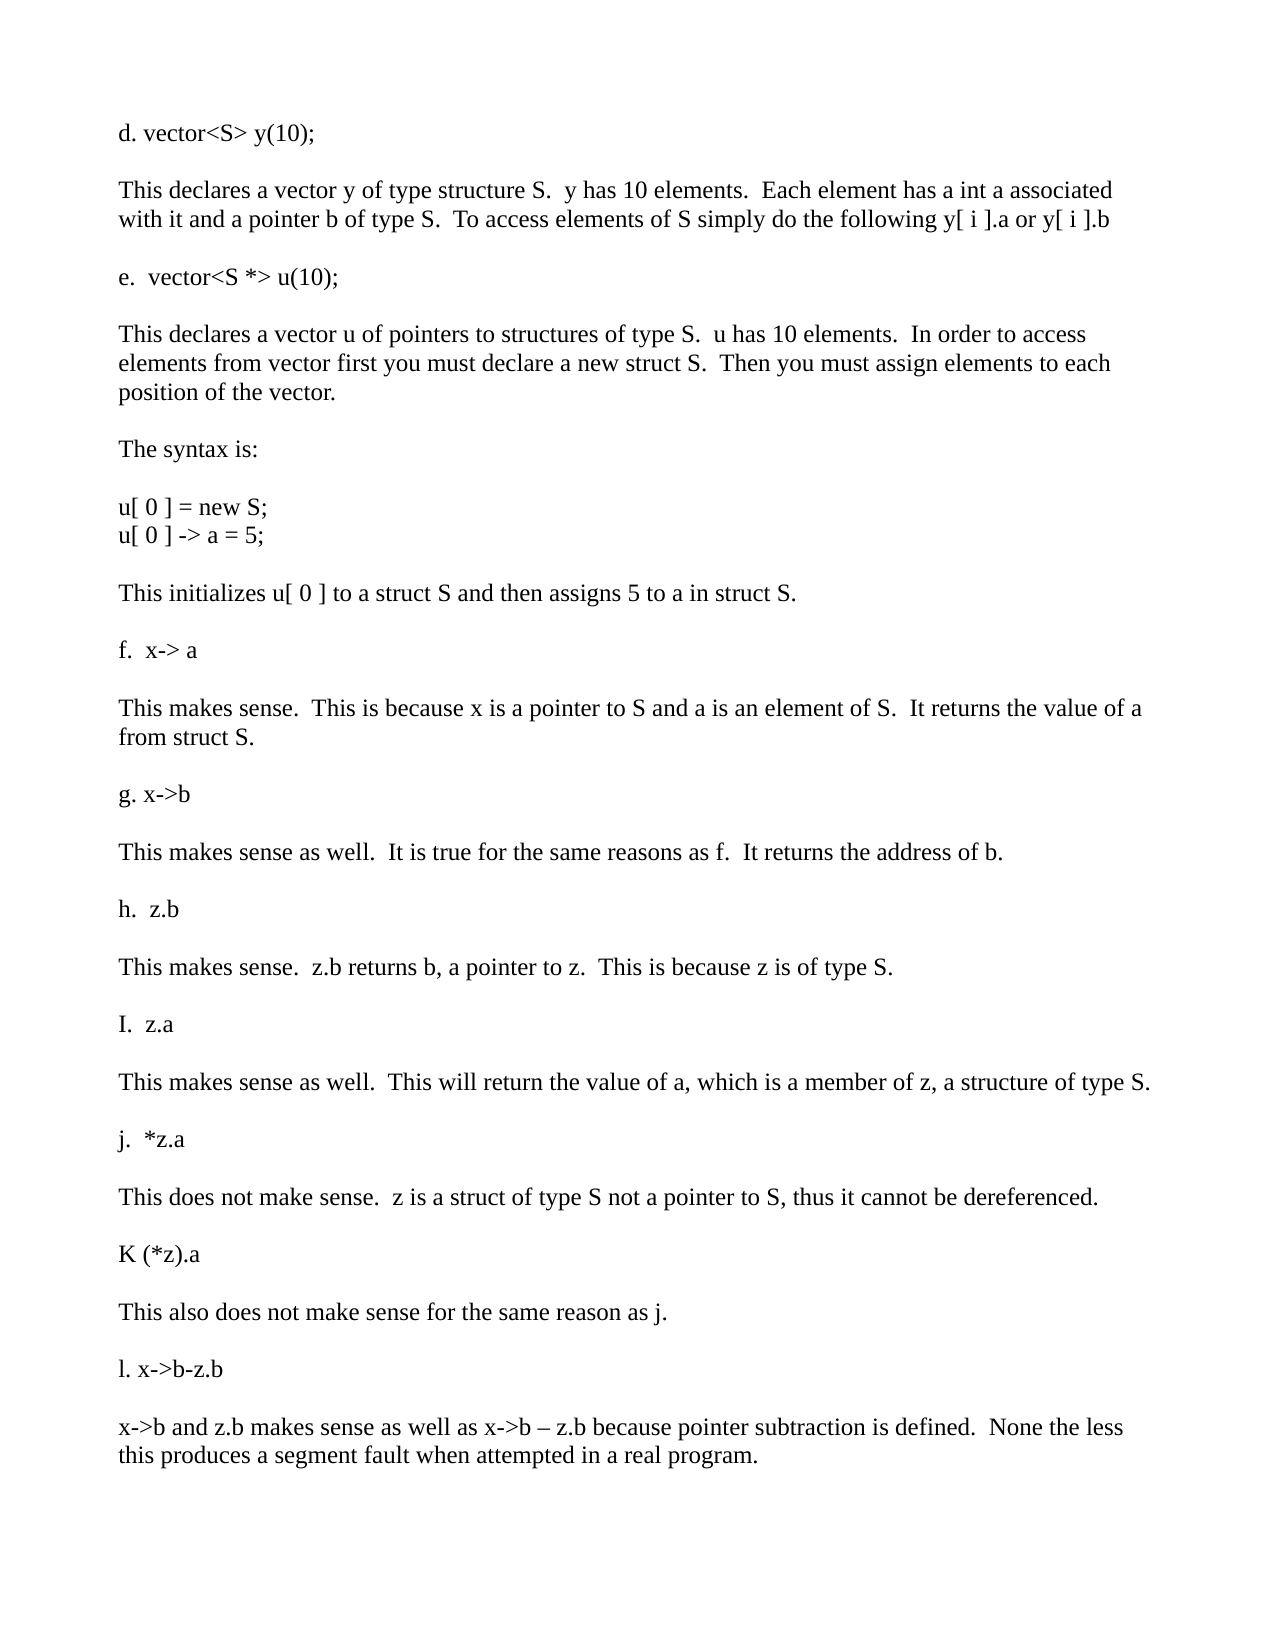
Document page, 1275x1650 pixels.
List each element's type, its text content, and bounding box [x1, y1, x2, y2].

text This makes sense. z.b returns b, a pointer to z. This is because z is of type S. [118, 952, 1157, 981]
text d. vector<S> y(10); [118, 118, 1157, 147]
text This declares a vector y of type structure S. y has 10 elements. Each element has a int a associated with it and a pointer b of type S. To access elements of S simply do the following y[ i ].a or y[ i ].b [118, 176, 1157, 233]
text j. *z.a [118, 1124, 1157, 1153]
text f. x-> a [118, 636, 1157, 664]
text u[ 0 ] -> a = 5; [118, 521, 1157, 549]
text g. x->b [118, 779, 1157, 808]
text h. z.b [118, 894, 1157, 923]
text This makes sense. This is because x is a pointer to S and a is an element of S. It returns the value of a from struct S. [118, 693, 1157, 751]
text l. x->b-z.b [118, 1354, 1157, 1383]
text x->b and z.b makes sense as well as x->b – z.b because pointer subtraction is defined. None the less this produces a segment fault when attempted in a real program. [118, 1412, 1157, 1469]
text This initializes u[ 0 ] to a struct S and then assigns 5 to a in struct S. [118, 578, 1157, 607]
text K (*z).a [118, 1239, 1157, 1268]
text This makes sense as well. It is true for the same reasons as f. It returns the address of b. [118, 837, 1157, 866]
text I. z.a [118, 1009, 1157, 1038]
text e. vector<S *> u(10); [118, 262, 1157, 291]
text This does not make sense. z is a struct of type S not a pointer to S, thus it cannot be dereferenced. [118, 1182, 1157, 1211]
text This declares a vector u of pointers to structures of type S. u has 10 elements. In order to access elements from vector first you must declare a new struct S. Then you must assign elements to each position of the vector. [118, 319, 1157, 406]
text The syntax is: [118, 434, 1157, 463]
text u[ 0 ] = new S; [118, 492, 1157, 521]
text This makes sense as well. This will return the value of a, which is a member of z, a structure of type S. [118, 1067, 1157, 1096]
text This also does not make sense for the same reason as j. [118, 1297, 1157, 1326]
